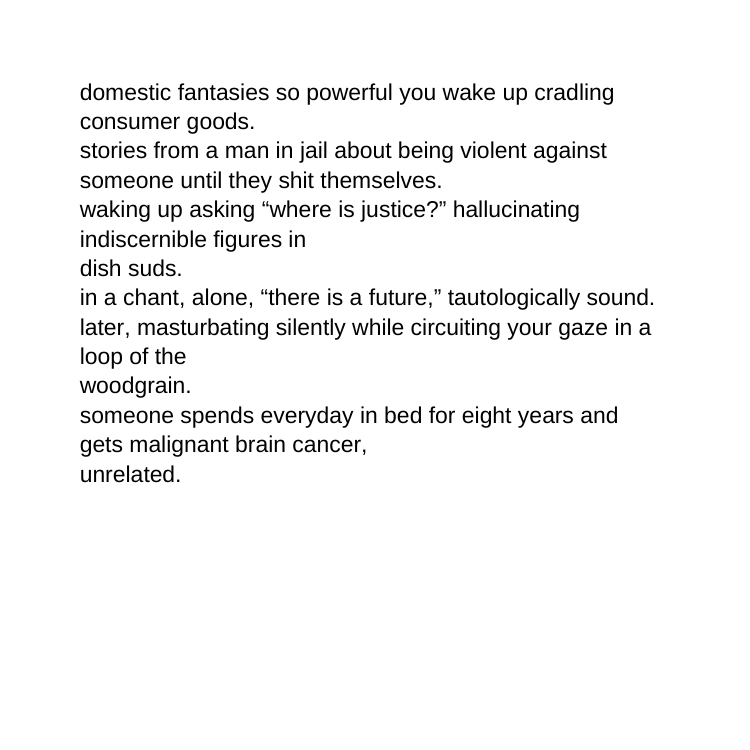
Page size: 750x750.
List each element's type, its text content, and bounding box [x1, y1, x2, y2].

text domestic fantasies so powerful you wake up cradling [79, 79, 661, 105]
text dish suds. [79, 256, 661, 281]
text someone spends everyday in bed for eight years and gets malignant brain cancer, [79, 403, 661, 458]
text stories from a man in jail about being violent against someone until they shit themselves. [79, 138, 661, 193]
text later, masturbating silently while circuiting your gaze in a loop of the [79, 314, 661, 369]
text waking up asking “where is justice?” hallucinating indiscernible figures in [79, 197, 661, 252]
text unrelated. [79, 461, 661, 487]
text in a chant, alone, “there is a future,” tautologically sound. [79, 285, 661, 311]
text woodgrain. [79, 373, 661, 399]
text consumer goods. [79, 109, 661, 134]
